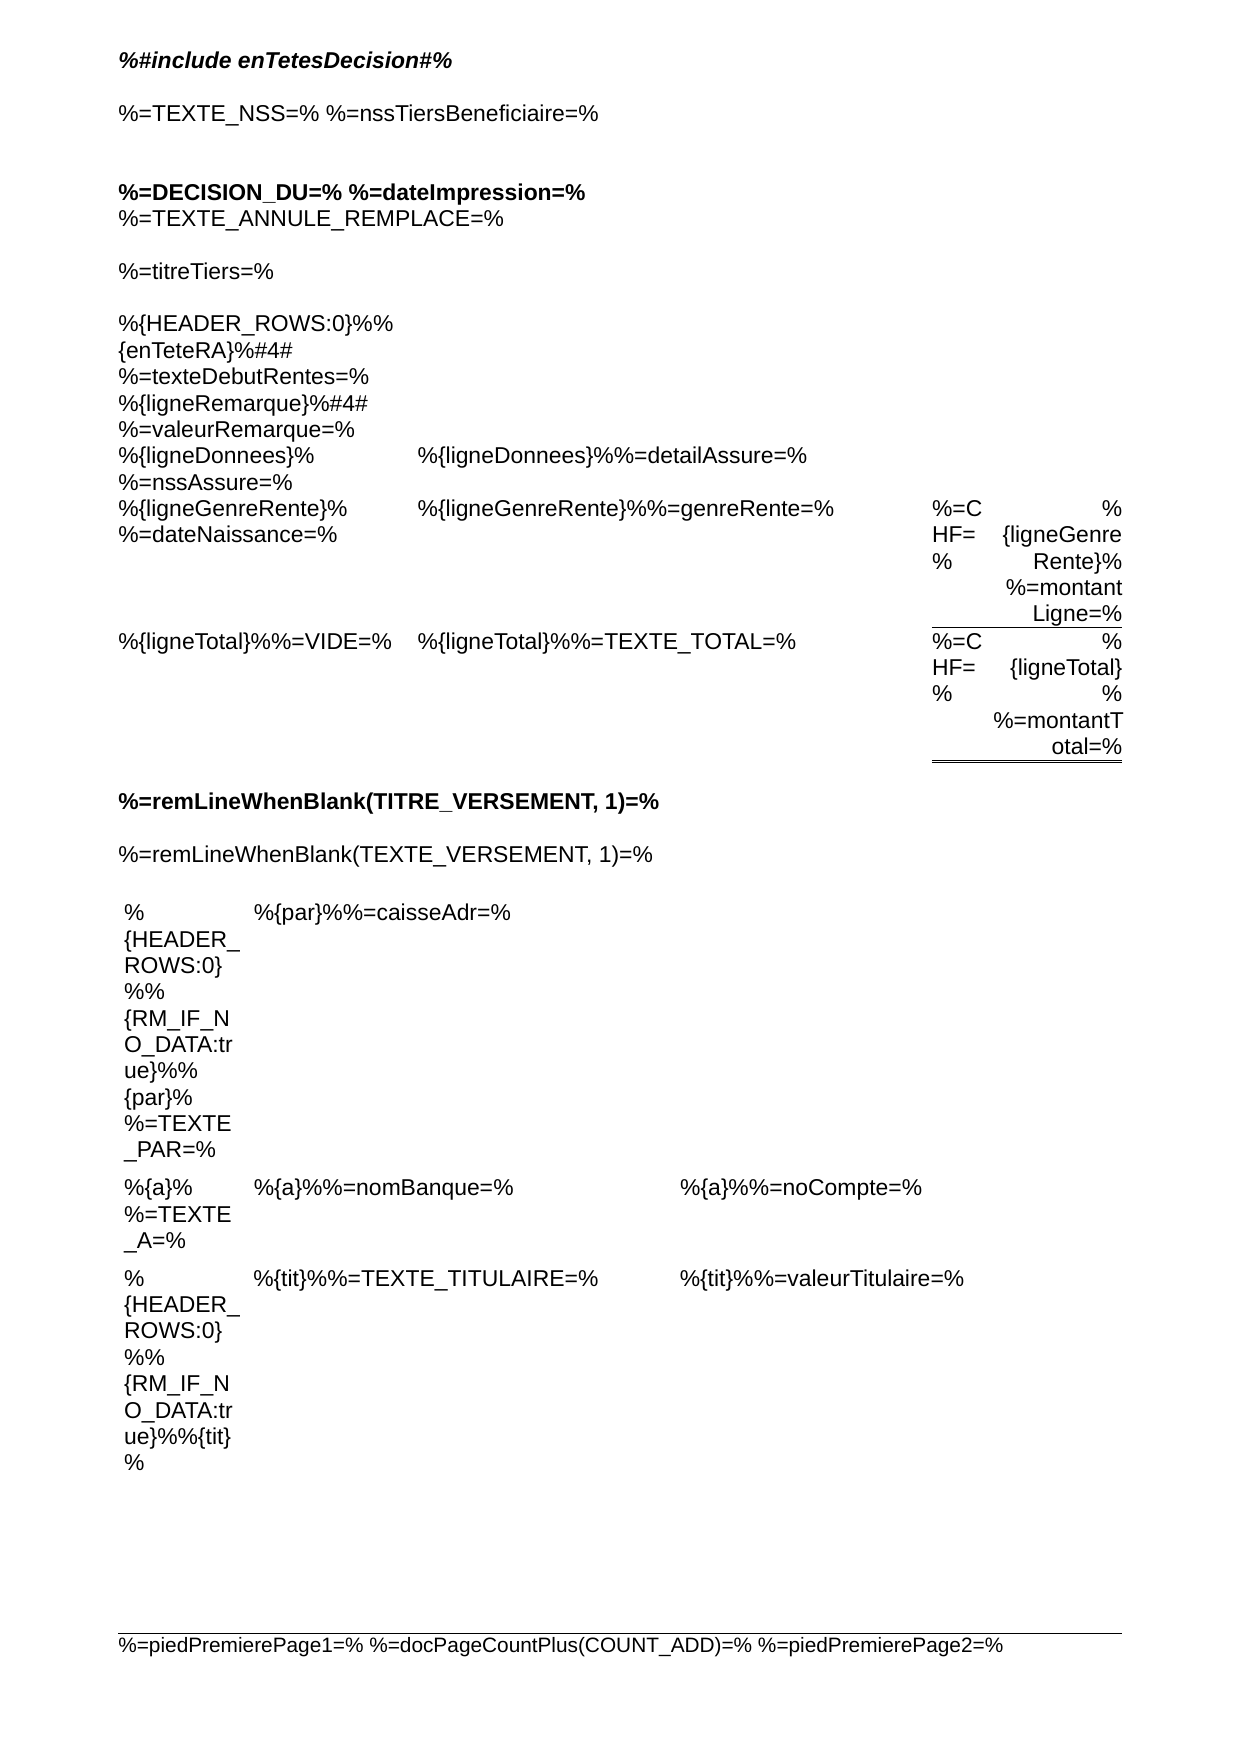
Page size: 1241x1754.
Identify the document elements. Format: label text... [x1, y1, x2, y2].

table_cell %{ligneRemarque}%#4#%=valeurRemarque=% [118, 390, 417, 442]
table_cell %{ligneGenreRente}%%=dateNaissance=% [118, 495, 417, 627]
table_cell [932, 390, 993, 442]
table_cell %=CHF=% [932, 628, 993, 759]
table_cell %{ligneTotal}%%=montantTotal=% [993, 628, 1122, 759]
table_header %{tit}%%=valeurTitulaire=% [674, 1259, 1122, 1481]
table_header %{HEADER_ROWS:0}%%{RM_IF_NO_DATA:true}%%{par}%%=TEXTE_PAR=% [118, 894, 248, 1168]
table_cell %{a}%%=noCompte=% [674, 1169, 1122, 1259]
table_header [418, 310, 932, 389]
table_cell %{ligneDonnees}%%=detailAssure=% [418, 442, 932, 495]
table_cell [993, 390, 1122, 442]
table_header [993, 310, 1122, 389]
table_header [674, 894, 1122, 1168]
table_cell %{ligneGenreRente}%%=montantLigne=% [993, 495, 1122, 627]
table_cell [932, 442, 993, 495]
table_cell %{ligneGenreRente}%%=genreRente=% [418, 495, 932, 627]
table_header %{HEADER_ROWS:0}%%{RM_IF_NO_DATA:true}%%{tit}% [118, 1259, 247, 1481]
table_cell %{a}%%=TEXTE_A=% [118, 1169, 248, 1259]
text %=remLineWhenBlank(TITRE_VERSEMENT, 1)=% [118, 788, 1122, 814]
text %=titreTiers=% [118, 258, 1122, 284]
table_cell %{a}%%=nomBanque=% [248, 1169, 674, 1259]
text %=remLineWhenBlank(isTitulaire)=% [118, 1481, 1122, 1508]
text %=remLineWhenBlank(TEXTE_VERSEMENT, 1)=% [118, 841, 1122, 867]
text %=DECISION_DU=% %=dateImpression=% [118, 179, 1122, 205]
table_header %{tit}%%=TEXTE_TITULAIRE=% [248, 1259, 674, 1481]
text %#include enTetesDecision#% [118, 47, 1122, 73]
table_cell %{ligneDonnees}%%=nssAssure=% [118, 442, 417, 495]
table_cell %=CHF=% [932, 495, 993, 627]
table_cell [418, 390, 932, 442]
table_header [932, 310, 993, 389]
table_cell %{ligneTotal}%%=VIDE=% [118, 627, 417, 759]
table_header %{HEADER_ROWS:0}%%{enTeteRA}%#4#%=texteDebutRentes=% [118, 310, 417, 389]
text %=TEXTE_ANNULE_REMPLACE=% [118, 205, 1122, 231]
table_cell %{ligneTotal}%%=TEXTE_TOTAL=% [418, 627, 932, 759]
table_header %{par}%%=caisseAdr=% [248, 894, 674, 1168]
table_cell [993, 442, 1122, 495]
text %=TEXTE_NSS=% %=nssTiersBeneficiaire=% [118, 99, 1122, 126]
